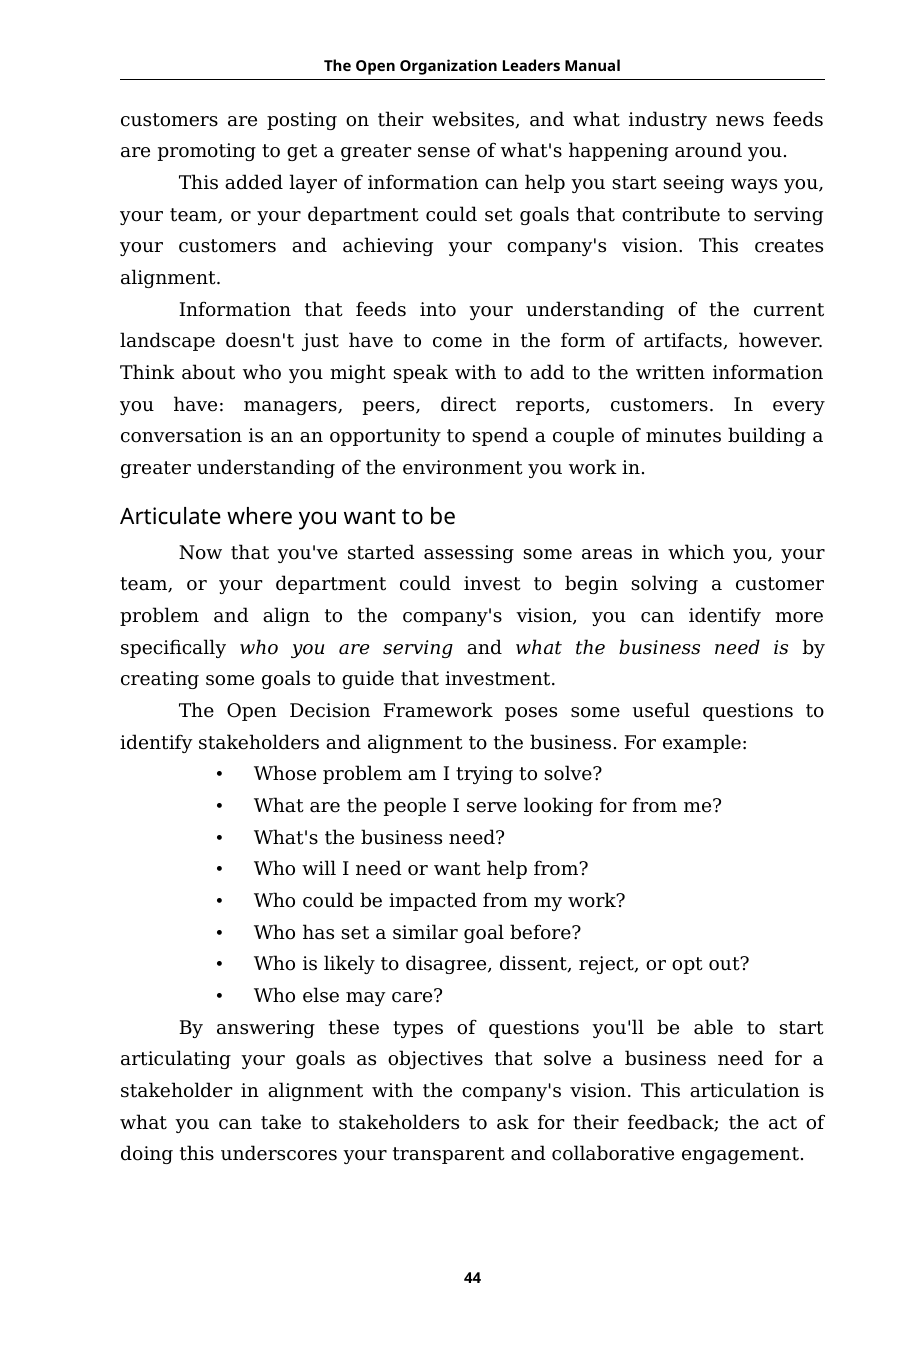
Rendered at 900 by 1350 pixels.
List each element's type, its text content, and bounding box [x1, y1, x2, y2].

text customers are posting on their websites, and what industry news feeds are promoting to get a greater sense of what's happening around you. [120, 109, 825, 162]
list Who else may care? [216, 985, 825, 1007]
text By answering these types of questions you'll be able to start articulating your goals as objectives that solve a business need for a stakeholder in alignment with the company's vision. This articulation is what you can take to stakeholders to ask for their feedback; the act of doing this underscores your transparent and collaborative engagement. [120, 1017, 825, 1165]
list What's the business need? [216, 827, 825, 848]
list Who could be impacted from my work? [216, 890, 825, 912]
text Information that feeds into your understanding of the current landscape doesn't just have to come in the form of artifacts, however. Think about who you might speak with to add to the written information you have: managers, peers, direct reports, customers. In every conversation is an an opportunity to spend a couple of minutes building a greater understanding of the environment you work in. [120, 299, 825, 479]
text The Open Decision Framework poses some useful questions to identify stakeholders and alignment to the business. For example: [120, 700, 825, 753]
list What are the people I serve looking for from me? [216, 795, 825, 817]
list Whose problem am I trying to solve? [216, 763, 825, 785]
subtitle Articulate where you want to be [120, 504, 825, 530]
text This added layer of information can help you start seeing ways you, your team, or your department could set goals that contribute to serving your customers and achieving your company's vision. This creates alignment. [120, 172, 825, 289]
list Who is likely to disagree, dissent, reject, or opt out? [216, 953, 825, 975]
list Who has set a similar goal before? [216, 922, 825, 943]
list Who will I need or want help from? [216, 858, 825, 880]
text Now that you've started assessing some areas in which you, your team, or your department could invest to begin solving a customer problem and align to the company's vision, you can identify more specifically who you are serving and what the business need is by creating some goals to guide that investment. [120, 542, 825, 690]
